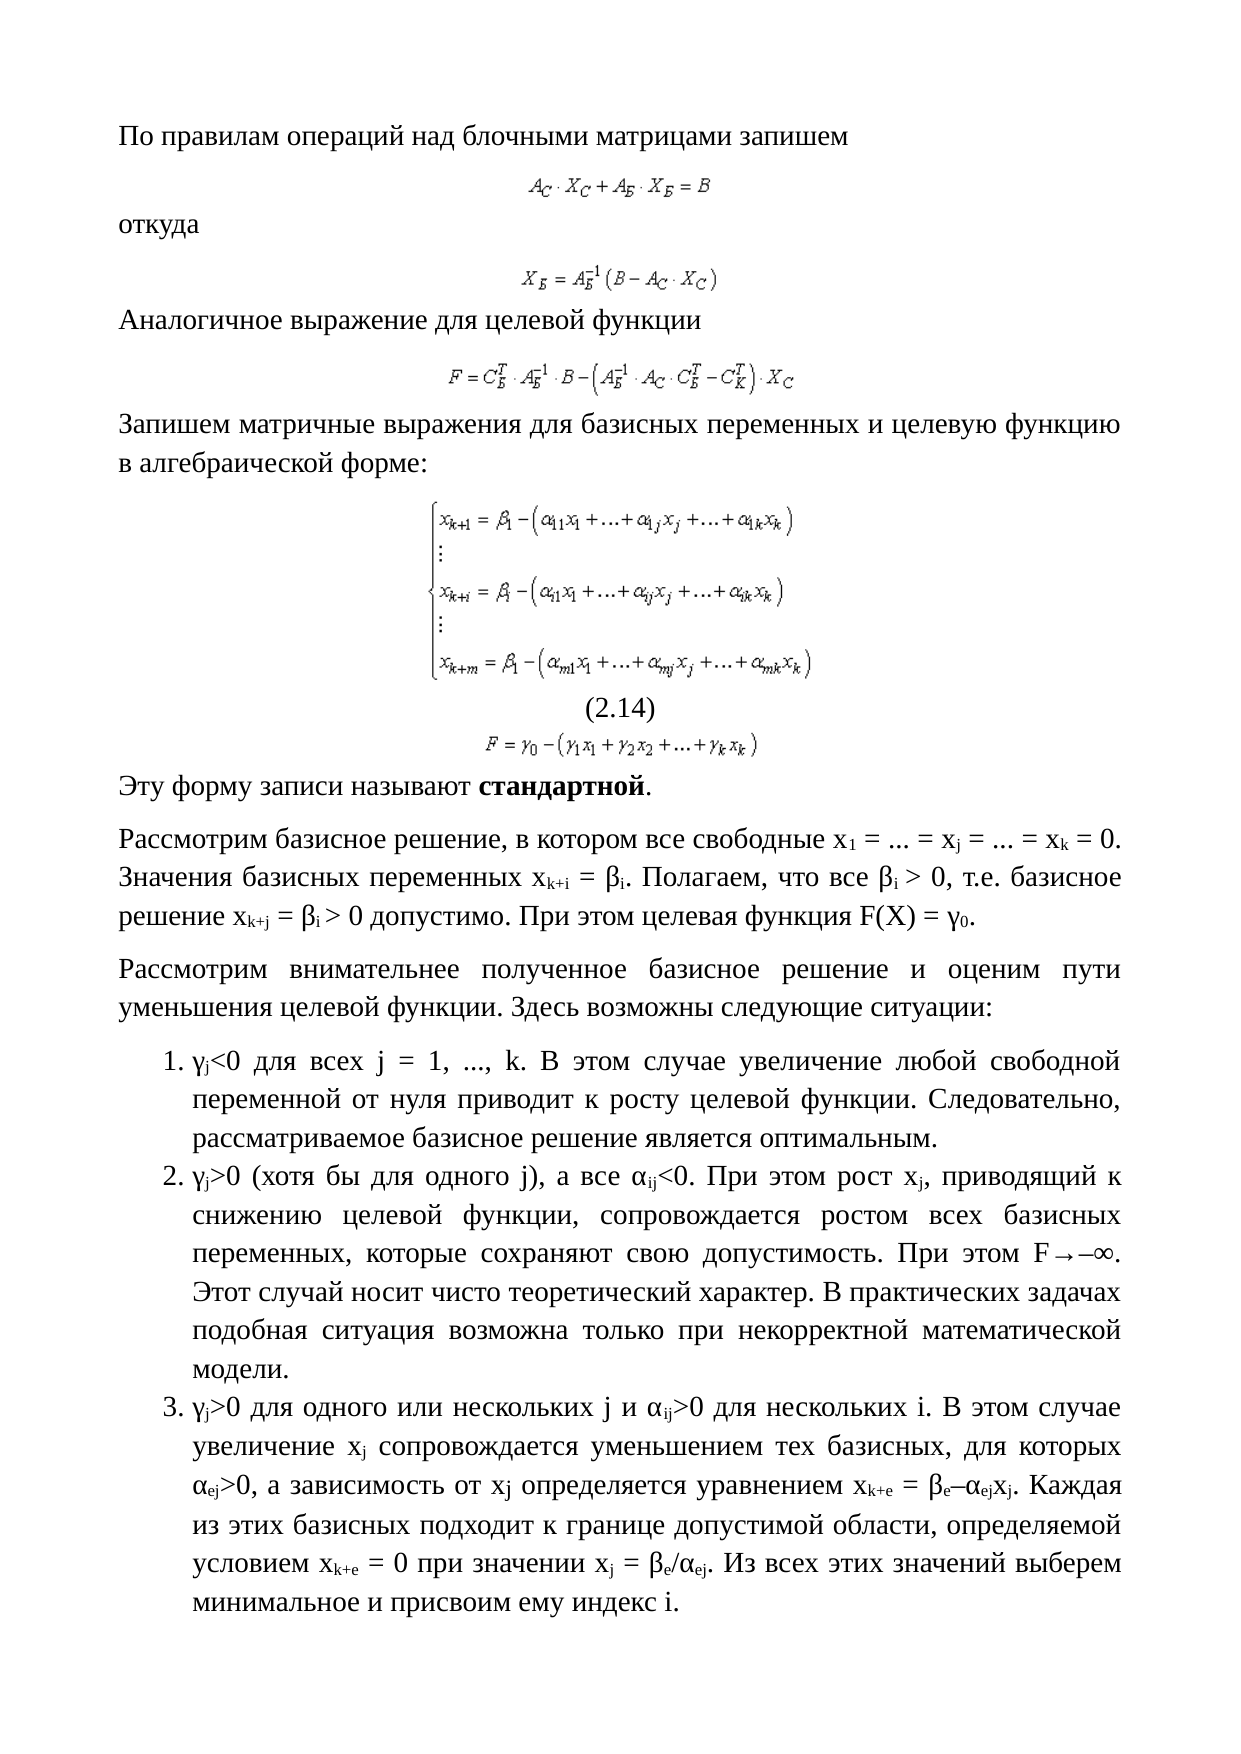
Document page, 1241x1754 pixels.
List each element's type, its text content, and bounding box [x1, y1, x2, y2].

text Запишем матричные выражения для базисных переменных и целевую функцию в алгебраической форме: [118, 355, 1122, 478]
text откуда [118, 171, 1122, 240]
list γj>0 для одного или нескольких j и αij>0 для нескольких i. В этом случае увеличение xj сопровождается уменьшением тех базисных, для которых αej>0, а зависимость от xj определяется уравнением xk+e = βe–αejxj. Каждая из этих базисных подходит к границе допустимой области, определяемой условием xk+e = 0 при значении xj = βe/αej. Из всех этих значений выберем минимальное и присвоим ему индекс i. [162, 1389, 1122, 1617]
picture [426, 497, 815, 686]
picture [481, 728, 760, 763]
picture [444, 355, 797, 402]
picture [518, 259, 722, 297]
text Рассмотрим внимательнее полученное базисное решение и оценим пути уменьшения целевой функции. Здесь возможны следующие ситуации: [118, 951, 1122, 1023]
list γj>0 (хотя бы для одного j), а все αij<0. При этом рост xj, приводящий к снижению целевой функции, сопровождается ростом всех базисных переменных, которые сохраняют свою допустимость. При этом F→–∞. Этот случай носит чисто теоретический характер. В практических задачах подобная ситуация возможна только при некорректной математической модели. [162, 1158, 1122, 1384]
text По правилам операций над блочными матрицами запишем [118, 118, 1122, 152]
list γj<0 для всех j = 1, ..., k. В этом случае увеличение любой свободной переменной от нуля приводит к росту целевой функции. Следовательно, рассматриваемое базисное решение является оптимальным. [162, 1043, 1122, 1153]
text Эту форму записи называют стандартной. [118, 729, 1122, 801]
text Рассмотрим базисное решение, в котором все свободные x1 = ... = xj = ... = xk = 0. Значения базисных переменных xk+i = βi. Полагаем, что все βi > 0, т.е. базисное решение xk+j = βi > 0 допустимо. При этом целевая функция F(X) = γ0. [118, 821, 1122, 931]
text Аналогичное выражение для целевой функции [118, 259, 1122, 336]
text (2.14) [118, 498, 1122, 724]
picture [525, 171, 715, 202]
